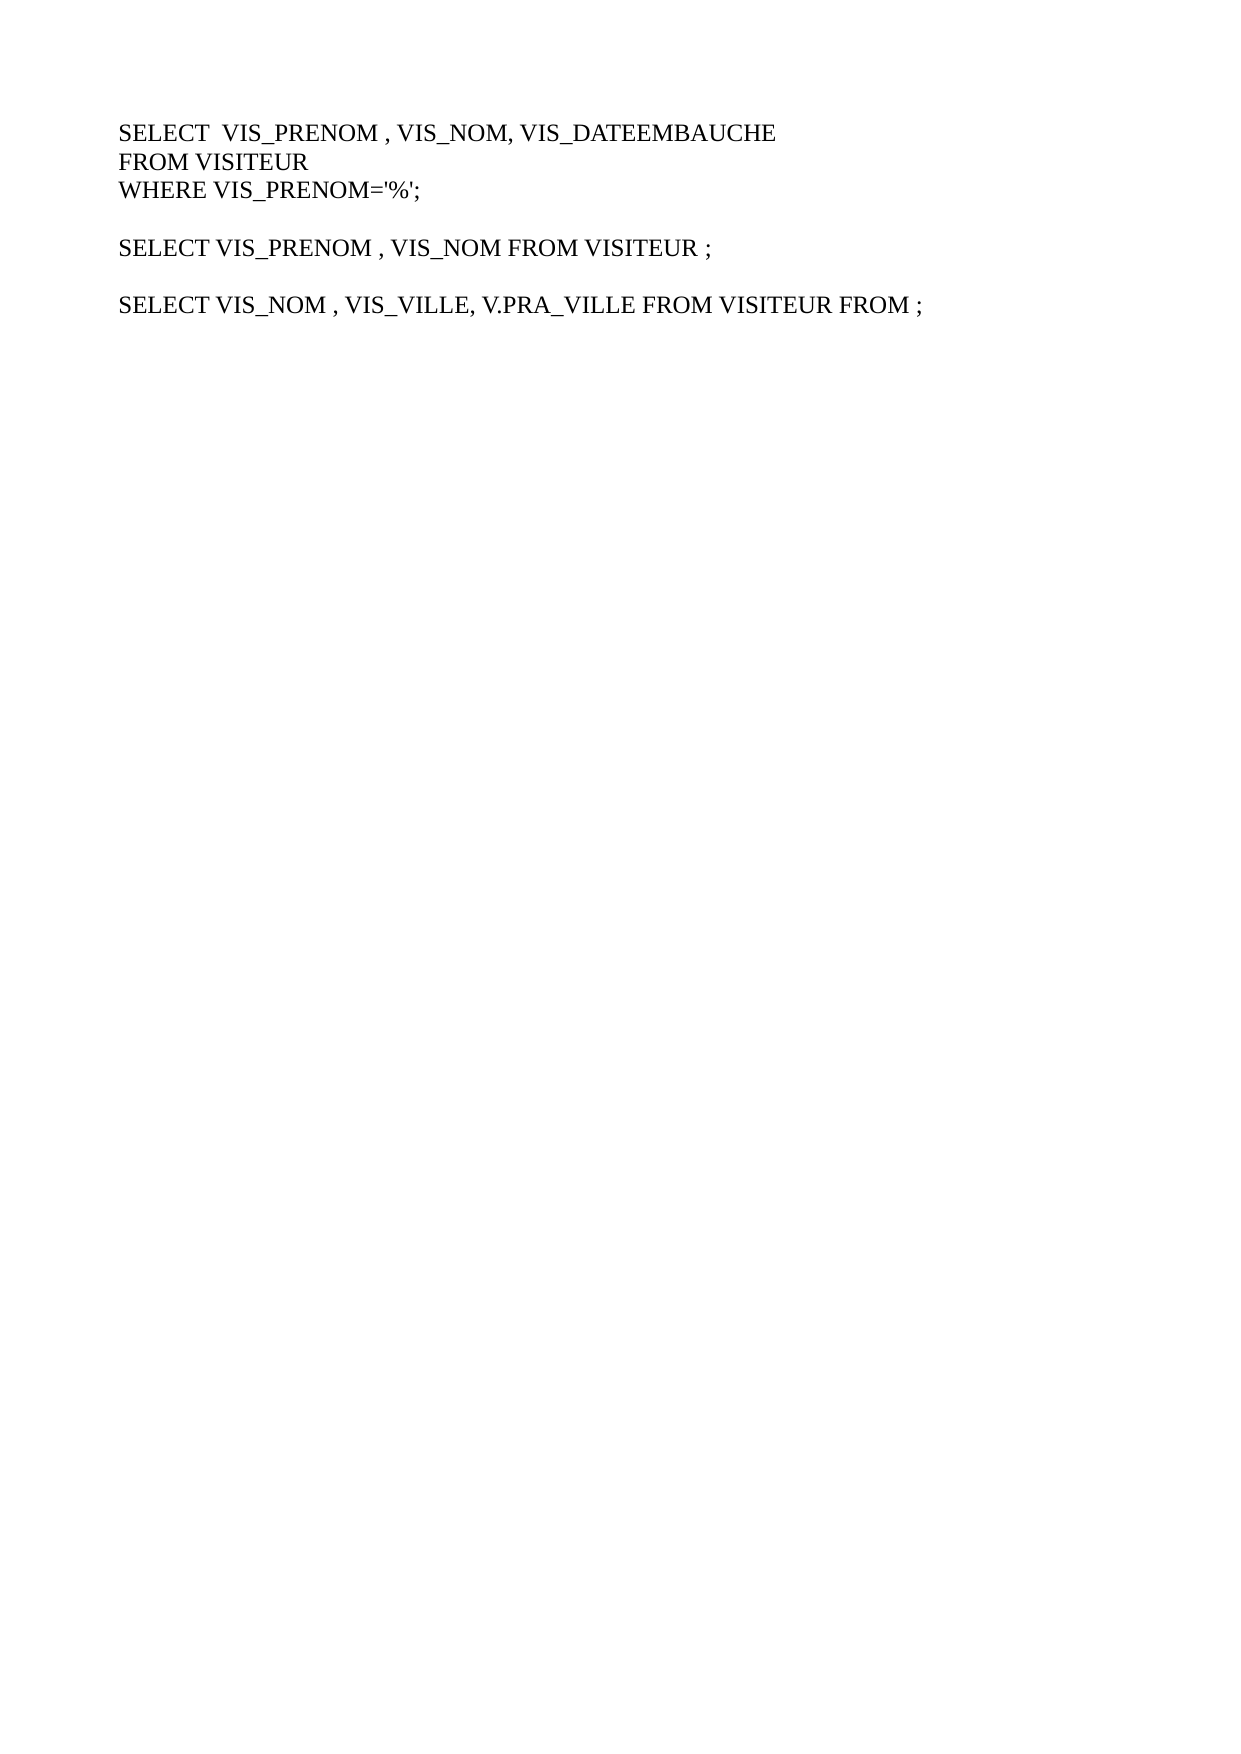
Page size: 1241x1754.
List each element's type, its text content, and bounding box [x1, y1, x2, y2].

text SELECT VIS_PRENOM , VIS_NOM FROM VISITEUR ; [118, 233, 1122, 262]
text WHERE VIS_PRENOM='%'; [118, 176, 1122, 204]
text SELECT VIS_PRENOM , VIS_NOM, VIS_DATEEMBAUCHE [118, 118, 1122, 147]
text FROM VISITEUR [118, 147, 1122, 176]
text SELECT VIS_NOM , VIS_VILLE, V.PRA_VILLE FROM VISITEUR FROM ; [118, 291, 1122, 319]
